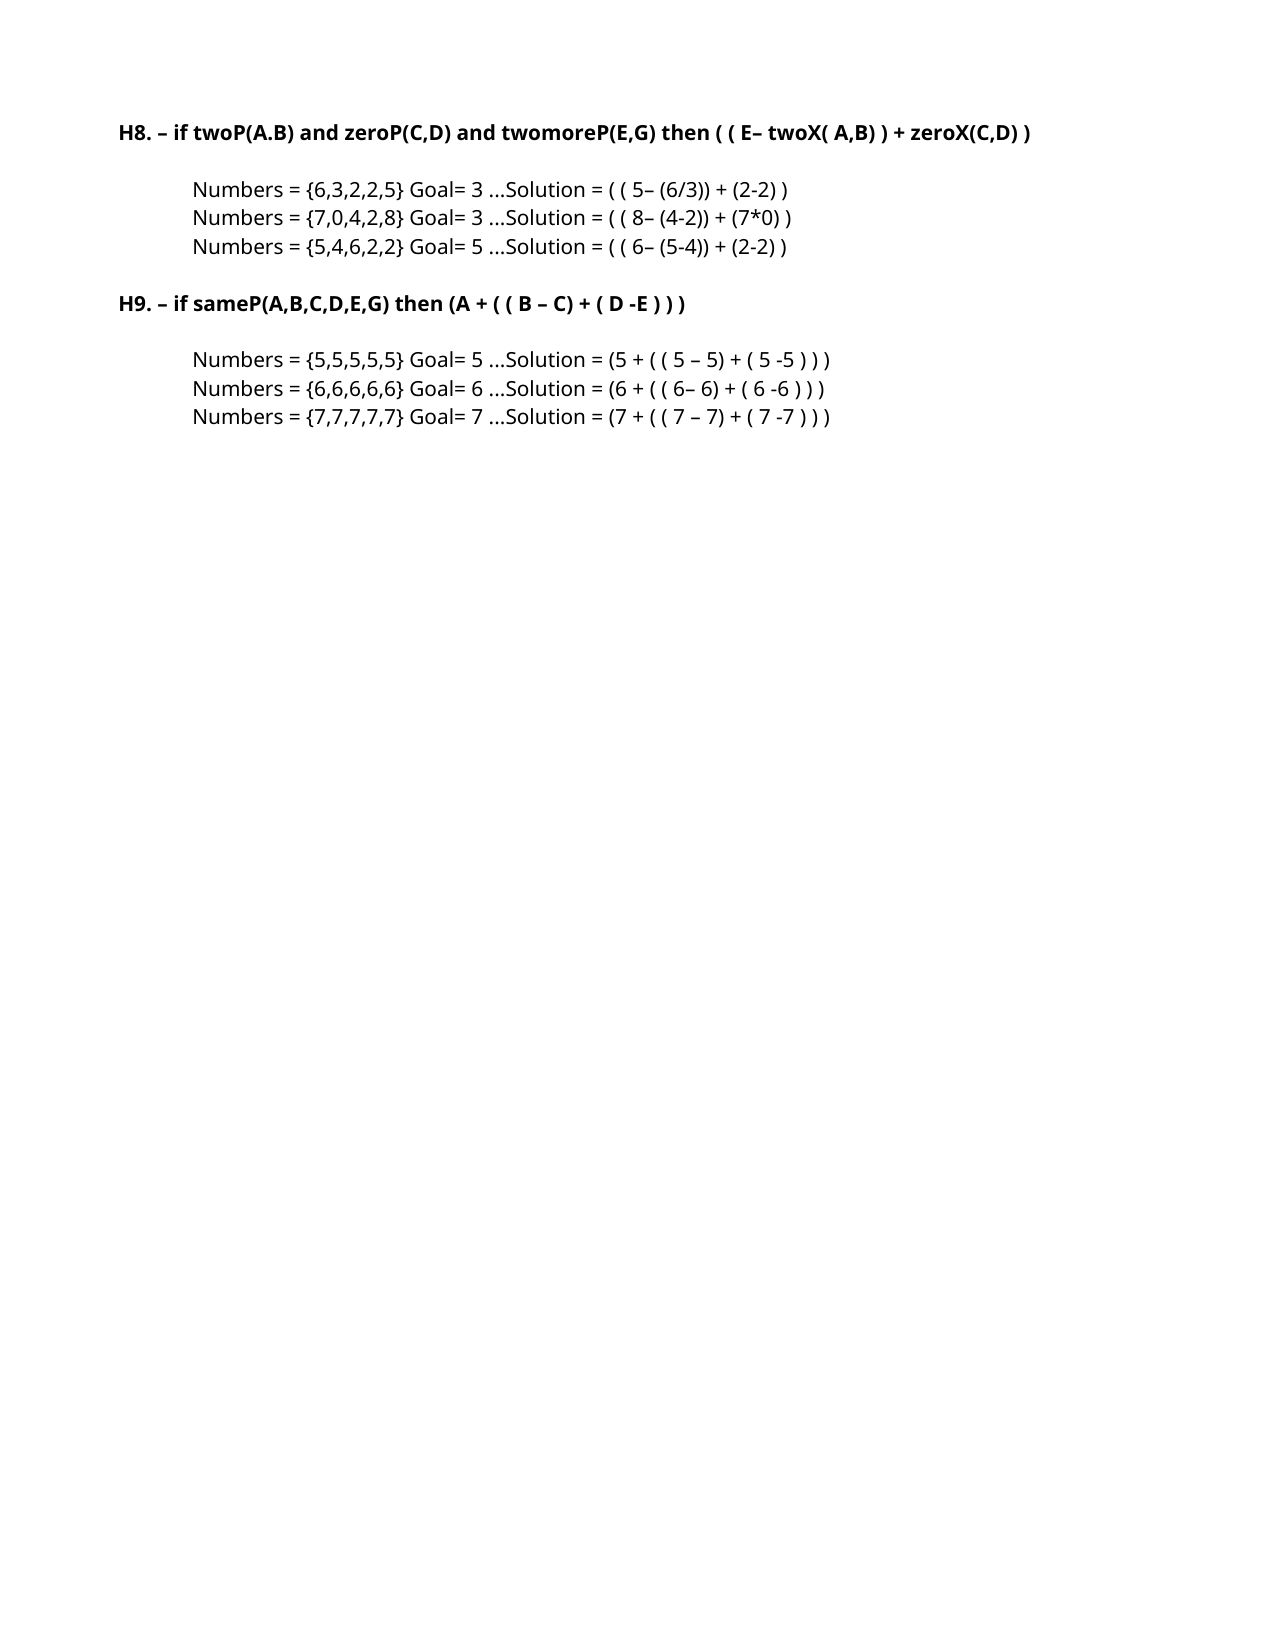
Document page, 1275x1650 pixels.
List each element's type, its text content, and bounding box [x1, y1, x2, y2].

text Numbers = {6,3,2,2,5} Goal= 3 ...Solution = ( ( 5– (6/3)) + (2-2) ) [118, 175, 1157, 203]
text Numbers = {7,0,4,2,8} Goal= 3 ...Solution = ( ( 8– (4-2)) + (7*0) ) [118, 203, 1157, 232]
text H9. – if sameP(A,B,C,D,E,G) then (A + ( ( B – C) + ( D -E ) ) ) [118, 289, 1157, 317]
text H8. – if twoP(A.B) and zeroP(C,D) and twomoreP(E,G) then ( ( E– twoX( A,B) ) + zeroX(C,D) ) [118, 118, 1157, 147]
text Numbers = {6,6,6,6,6} Goal= 6 ...Solution = (6 + ( ( 6– 6) + ( 6 -6 ) ) ) [118, 374, 1157, 402]
text Numbers = {5,4,6,2,2} Goal= 5 ...Solution = ( ( 6– (5-4)) + (2-2) ) [118, 232, 1157, 260]
text Numbers = {5,5,5,5,5} Goal= 5 ...Solution = (5 + ( ( 5 – 5) + ( 5 -5 ) ) ) [118, 346, 1157, 374]
text Numbers = {7,7,7,7,7} Goal= 7 ...Solution = (7 + ( ( 7 – 7) + ( 7 -7 ) ) ) [118, 402, 1157, 431]
